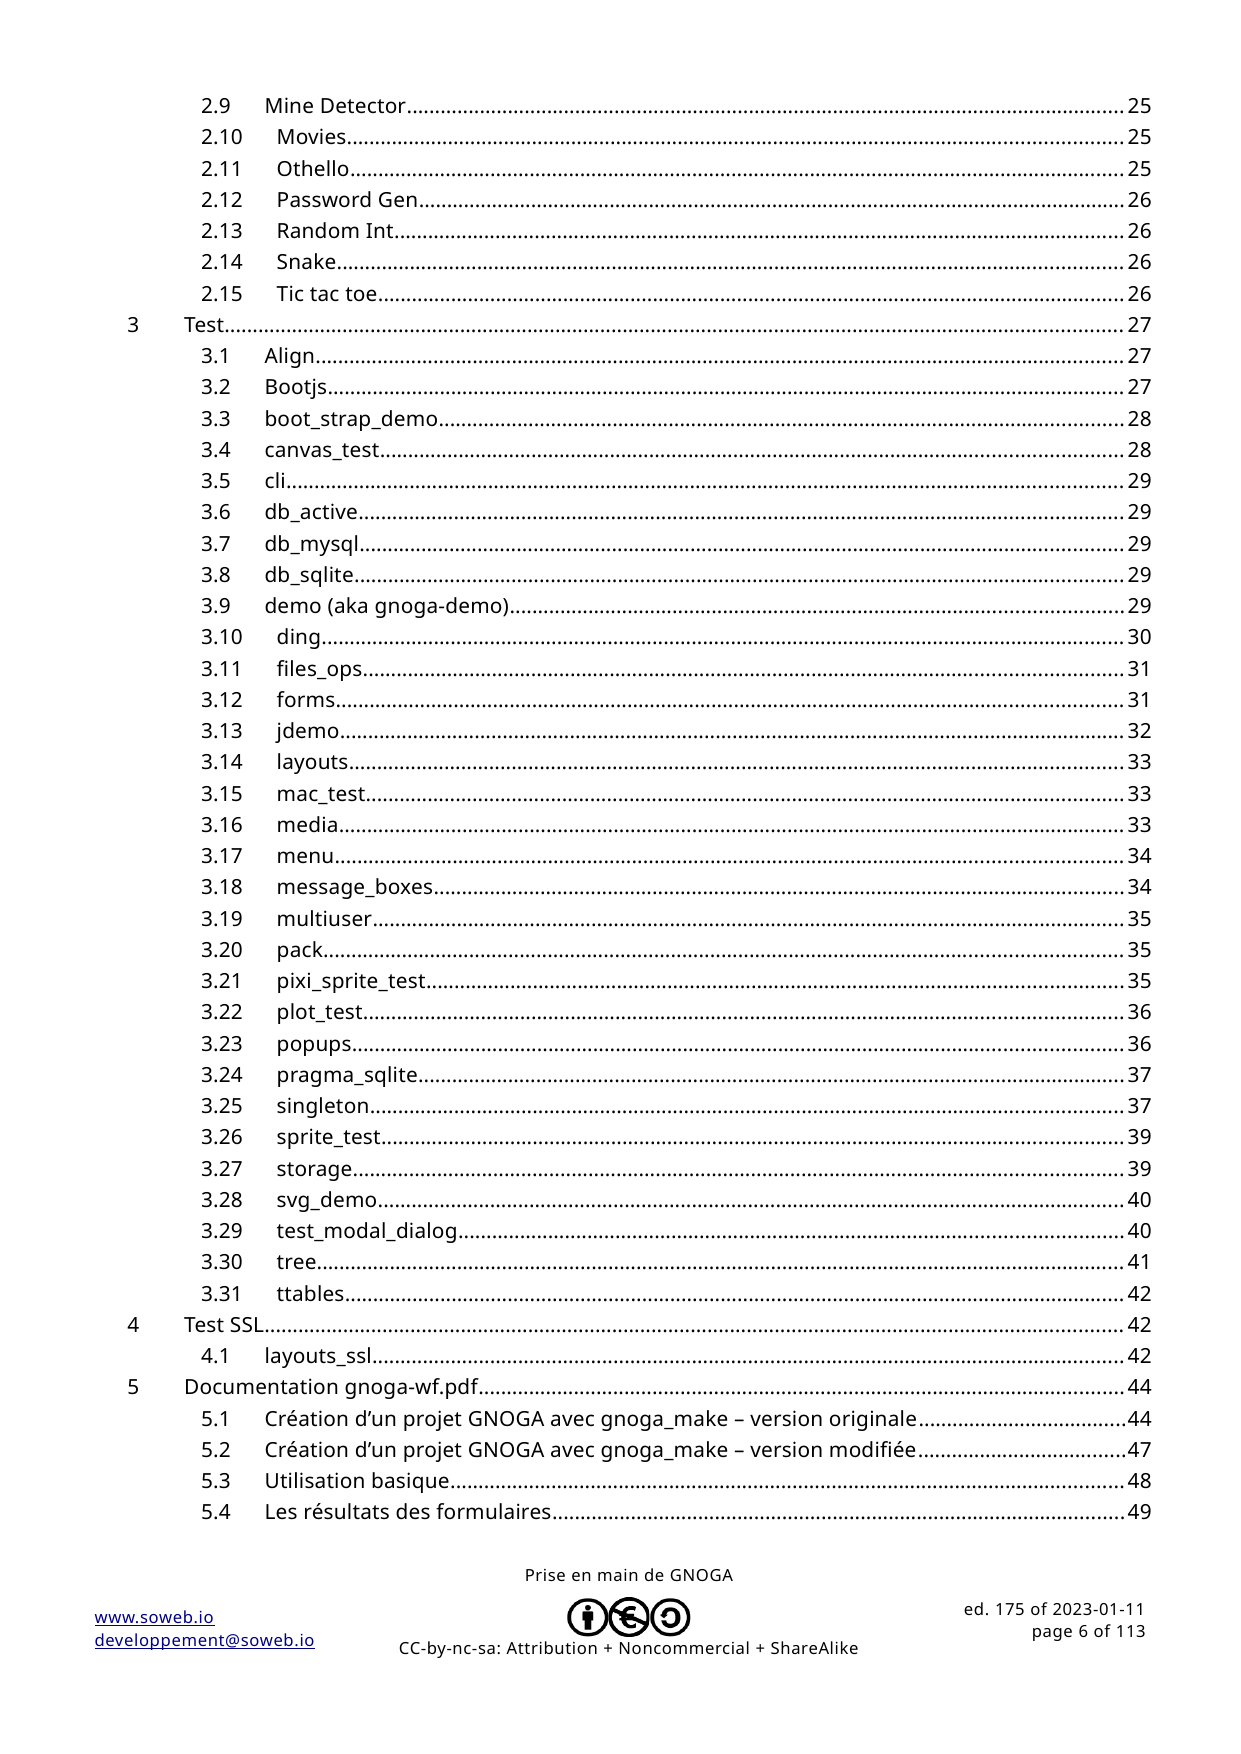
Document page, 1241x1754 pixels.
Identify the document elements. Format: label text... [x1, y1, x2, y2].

text 2.10 Movies 25 [201, 120, 1152, 151]
text 3 Test 27 [127, 307, 1152, 338]
text 3.30 tree 41 [201, 1245, 1152, 1276]
text 3.4 canvas_test 28 [201, 432, 1152, 463]
text 3.11 files_ops 31 [201, 651, 1152, 682]
text 2.12 Password Gen 26 [201, 182, 1152, 213]
text 2.11 Othello 25 [201, 151, 1152, 182]
text 3.5 cli 29 [201, 463, 1152, 495]
text 3.13 jdemo 32 [201, 713, 1152, 745]
text 3.15 mac_test 33 [201, 776, 1152, 807]
text 2.15 Tic tac toe 26 [201, 276, 1152, 307]
text 5.3 Utilisation basique 48 [201, 1463, 1152, 1495]
text 3.21 pixi_sprite_test 35 [201, 963, 1152, 995]
text 5.4 Les résultats des formulaires 49 [201, 1495, 1152, 1526]
text 5.2 Création d’un projet GNOGA avec gnoga_make – version modifiée 47 [201, 1432, 1152, 1463]
text 3.23 popups 36 [201, 1026, 1152, 1057]
text 3.19 multiuser 35 [201, 901, 1152, 932]
text 3.6 db_active 29 [201, 495, 1152, 526]
text 3.10 ding 30 [201, 620, 1152, 651]
text 3.27 storage 39 [201, 1151, 1152, 1182]
text 3.28 svg_demo 40 [201, 1182, 1152, 1213]
text 3.20 pack 35 [201, 932, 1152, 963]
text 3.14 layouts 33 [201, 745, 1152, 776]
text 3.31 ttables 42 [201, 1276, 1152, 1307]
text 3.16 media 33 [201, 807, 1152, 838]
text 4 Test SSL 42 [127, 1307, 1152, 1338]
text 2.14 Snake 26 [201, 245, 1152, 276]
text 3.25 singleton 37 [201, 1088, 1152, 1120]
text 2.9 Mine Detector 25 [201, 88, 1152, 120]
text 3.18 message_boxes 34 [201, 870, 1152, 901]
text 3.29 test_modal_dialog 40 [201, 1213, 1152, 1245]
text 2.13 Random Int 26 [201, 213, 1152, 245]
text 5.1 Création d’un projet GNOGA avec gnoga_make – version originale 44 [201, 1401, 1152, 1432]
picture [566, 1597, 691, 1637]
text 3.22 plot_test 36 [201, 995, 1152, 1026]
text 3.12 forms 31 [201, 682, 1152, 713]
text 3.3 boot_strap_demo 28 [201, 401, 1152, 432]
text 4.1 layouts_ssl 42 [201, 1338, 1152, 1370]
text 3.17 menu 34 [201, 838, 1152, 870]
text 3.1 Align 27 [201, 338, 1152, 370]
text 3.26 sprite_test 39 [201, 1120, 1152, 1151]
text 3.9 demo (aka gnoga-demo) 29 [201, 588, 1152, 620]
text 5 Documentation gnoga-wf.pdf 44 [127, 1370, 1152, 1401]
text 3.24 pragma_sqlite 37 [201, 1057, 1152, 1088]
text 3.8 db_sqlite 29 [201, 557, 1152, 588]
text 3.7 db_mysql 29 [201, 526, 1152, 557]
text 3.2 Bootjs 27 [201, 370, 1152, 401]
